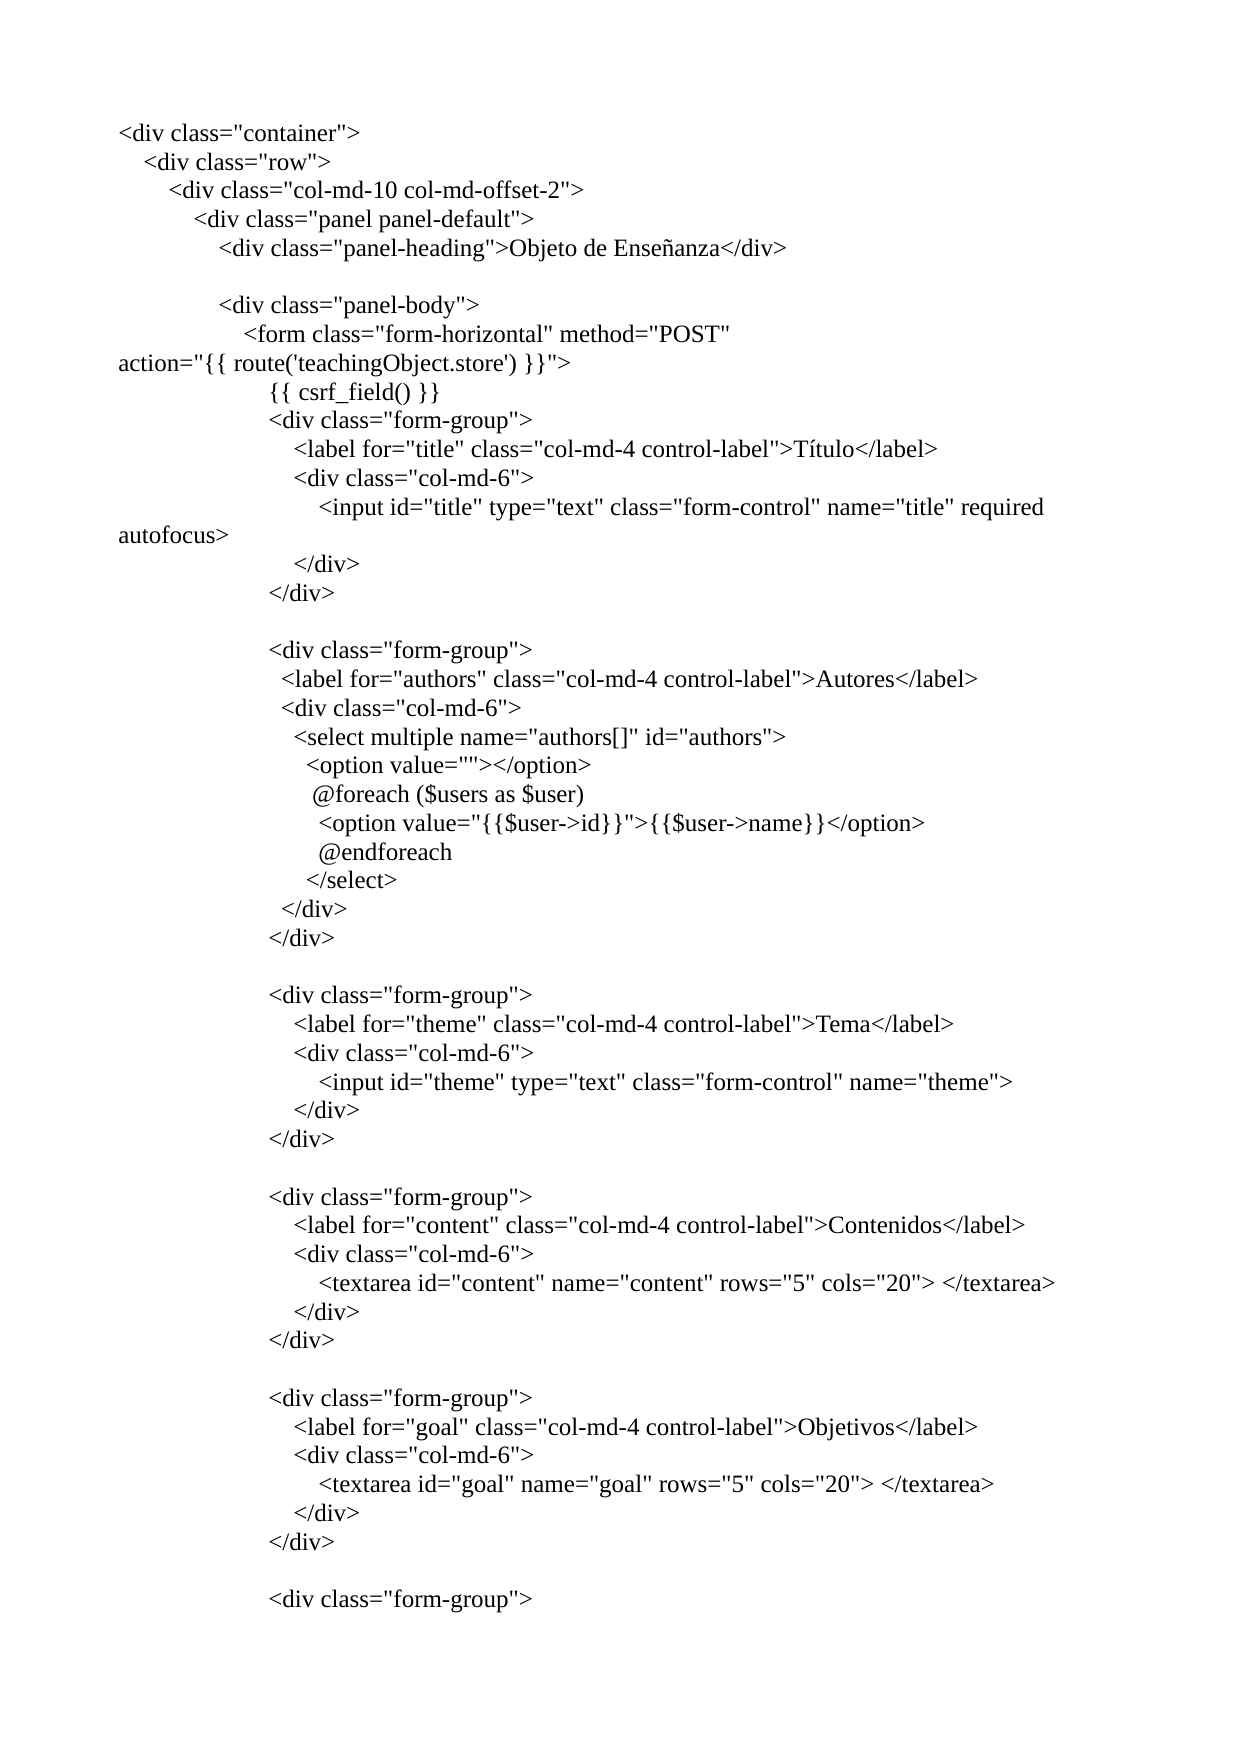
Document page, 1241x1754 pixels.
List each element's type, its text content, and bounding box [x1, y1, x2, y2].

text </div> [118, 1326, 1122, 1354]
text </div> [118, 923, 1122, 952]
text <textarea id="goal" name="goal" rows="5" cols="20"> </textarea> [118, 1469, 1122, 1498]
text <div class="container"> [118, 118, 1122, 147]
text <div class="col-md-6"> [118, 1441, 1122, 1469]
text <div class="form-group"> [118, 1584, 1122, 1613]
text </div> [118, 1096, 1122, 1124]
text <div class="col-md-6"> [118, 1038, 1122, 1067]
text <div class="row"> [118, 147, 1122, 176]
text <label for="content" class="col-md-4 control-label">Contenidos</label> [118, 1211, 1122, 1239]
text <div class="panel panel-default"> [118, 204, 1122, 233]
text <textarea id="content" name="content" rows="5" cols="20"> </textarea> [118, 1268, 1122, 1297]
text </div> [118, 549, 1122, 578]
text <div class="col-md-6"> [118, 1239, 1122, 1268]
text <input id="title" type="text" class="form-control" name="title" required autofocus> [118, 492, 1122, 549]
text <label for="theme" class="col-md-4 control-label">Tema</label> [118, 1009, 1122, 1038]
text <div class="form-group"> [118, 636, 1122, 664]
text <form class="form-horizontal" method="POST" action="{{ route('teachingObject.store') }}"> [118, 319, 1122, 377]
text <div class="form-group"> [118, 981, 1122, 1009]
text <label for="goal" class="col-md-4 control-label">Objetivos</label> [118, 1412, 1122, 1441]
text <label for="title" class="col-md-4 control-label">Título</label> [118, 434, 1122, 463]
text <input id="theme" type="text" class="form-control" name="theme"> [118, 1067, 1122, 1096]
text <div class="col-md-10 col-md-offset-2"> [118, 176, 1122, 204]
text <div class="col-md-6"> [118, 693, 1122, 722]
text </div> [118, 578, 1122, 607]
text <div class="panel-heading">Objeto de Enseñanza</div> [118, 233, 1122, 262]
text </div> [118, 1297, 1122, 1326]
text <div class="form-group"> [118, 1383, 1122, 1412]
text </select> [118, 866, 1122, 894]
text </div> [118, 1124, 1122, 1153]
text <select multiple name="authors[]" id="authors"> [118, 722, 1122, 751]
text @foreach ($users as $user) [118, 779, 1122, 808]
text @endforeach [118, 837, 1122, 866]
text <option value="{{$user->id}}">{{$user->name}}</option> [118, 808, 1122, 837]
text </div> [118, 894, 1122, 923]
text </div> [118, 1527, 1122, 1556]
text <option value=""></option> [118, 751, 1122, 779]
text </div> [118, 1498, 1122, 1527]
text <label for="authors" class="col-md-4 control-label">Autores</label> [118, 664, 1122, 693]
text <div class="form-group"> [118, 1182, 1122, 1211]
text <div class="panel-body"> [118, 291, 1122, 319]
text <div class="form-group"> [118, 406, 1122, 434]
text {{ csrf_field() }} [118, 377, 1122, 406]
text <div class="col-md-6"> [118, 463, 1122, 492]
